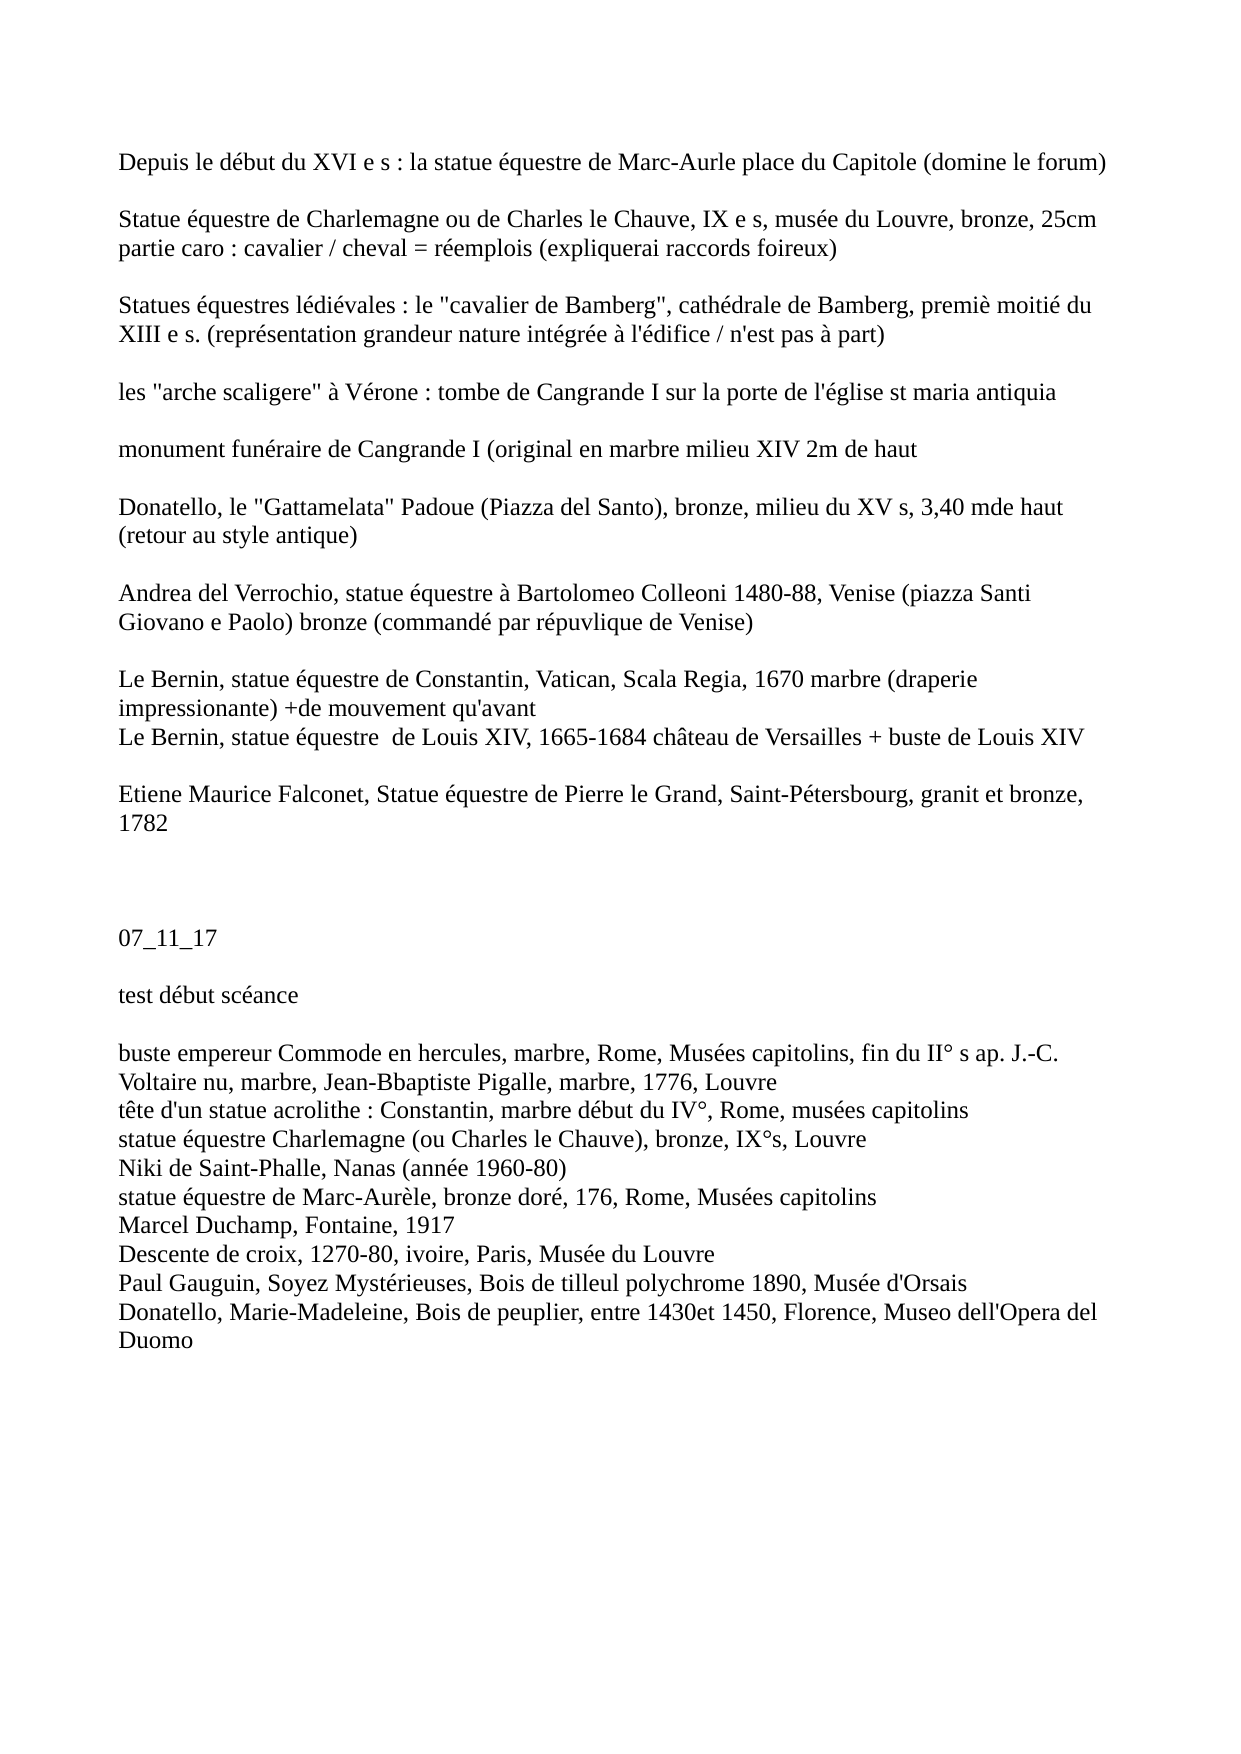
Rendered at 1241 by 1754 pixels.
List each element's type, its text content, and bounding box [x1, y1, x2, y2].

text partie caro : cavalier / cheval = réemplois (expliquerai raccords foireux) [118, 233, 1122, 262]
text Statue équestre de Charlemagne ou de Charles le Chauve, IX e s, musée du Louvre, bronze, 25cm [118, 204, 1122, 233]
text Le Bernin, statue équestre de Constantin, Vatican, Scala Regia, 1670 marbre (draperie impressionante) +de mouvement qu'avant [118, 664, 1122, 722]
text statue équestre de Marc-Aurèle, bronze doré, 176, Rome, Musées capitolins [118, 1182, 1122, 1211]
text Depuis le début du XVI e s : la statue équestre de Marc-Aurle place du Capitole (domine le forum) [118, 147, 1122, 176]
text Paul Gauguin, Soyez Mystérieuses, Bois de tilleul polychrome 1890, Musée d'Orsais [118, 1268, 1122, 1297]
text buste empereur Commode en hercules, marbre, Rome, Musées capitolins, fin du II° s ap. J.-C. [118, 1038, 1122, 1067]
text Marcel Duchamp, Fontaine, 1917 [118, 1211, 1122, 1239]
text Le Bernin, statue équestre de Louis XIV, 1665-1684 château de Versailles + buste de Louis XIV [118, 722, 1122, 751]
text monument funéraire de Cangrande I (original en marbre milieu XIV 2m de haut [118, 434, 1122, 463]
text tête d'un statue acrolithe : Constantin, marbre début du IV°, Rome, musées capitolins [118, 1096, 1122, 1124]
text les "arche scaligere" à Vérone : tombe de Cangrande I sur la porte de l'église st maria antiquia [118, 377, 1122, 406]
text statue équestre Charlemagne (ou Charles le Chauve), bronze, IX°s, Louvre [118, 1124, 1122, 1153]
text Andrea del Verrochio, statue équestre à Bartolomeo Colleoni 1480-88, Venise (piazza Santi Giovano e Paolo) bronze (commandé par répuvlique de Venise) [118, 578, 1122, 636]
text Voltaire nu, marbre, Jean-Bbaptiste Pigalle, marbre, 1776, Louvre [118, 1067, 1122, 1096]
text Donatello, Marie-Madeleine, Bois de peuplier, entre 1430et 1450, Florence, Museo dell'Opera del Duomo [118, 1297, 1122, 1354]
text Donatello, le "Gattamelata" Padoue (Piazza del Santo), bronze, milieu du XV s, 3,40 mde haut (retour au style antique) [118, 492, 1122, 549]
text 07_11_17 [118, 923, 1122, 952]
text Descente de croix, 1270-80, ivoire, Paris, Musée du Louvre [118, 1239, 1122, 1268]
text test début scéance [118, 981, 1122, 1009]
text Etiene Maurice Falconet, Statue équestre de Pierre le Grand, Saint-Pétersbourg, granit et bronze, 1782 [118, 779, 1122, 837]
text Niki de Saint-Phalle, Nanas (année 1960-80) [118, 1153, 1122, 1182]
text Statues équestres lédiévales : le "cavalier de Bamberg", cathédrale de Bamberg, premiè moitié du XIII e s. (représentation grandeur nature intégrée à l'édifice / n'est pas à part) [118, 291, 1122, 348]
